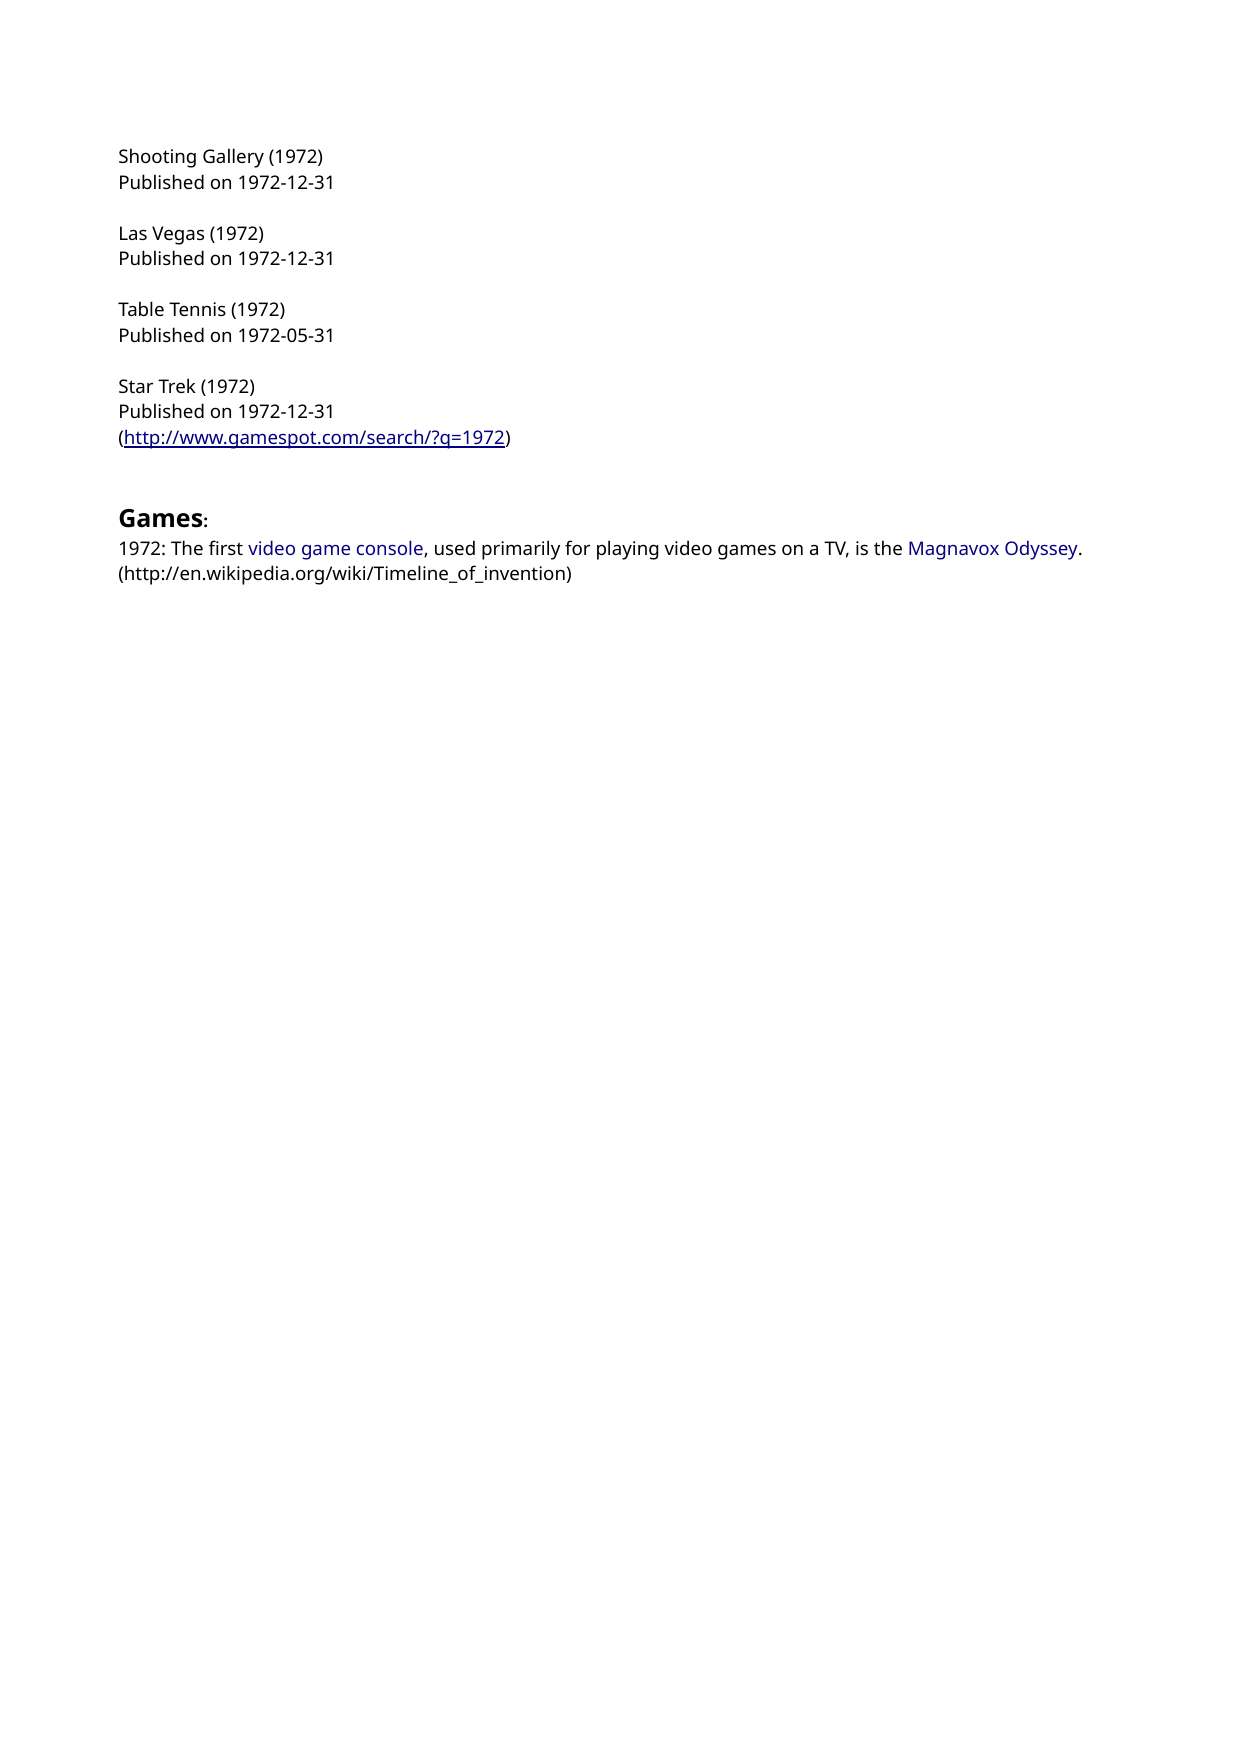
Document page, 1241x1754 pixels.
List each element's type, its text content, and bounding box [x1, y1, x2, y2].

text Published on 1972-05-31 [118, 322, 1122, 348]
text Published on 1972-12-31 [118, 246, 1122, 271]
text Star Trek (1972) [118, 373, 1122, 399]
text Published on 1972-12-31 [118, 399, 1122, 424]
text Las Vegas (1972) [118, 220, 1122, 246]
text Published on 1972-12-31 [118, 169, 1122, 195]
text Table Tennis (1972) [118, 297, 1122, 322]
text Games: [118, 501, 1122, 535]
text (http://www.gamespot.com/search/?q=1972) [118, 424, 1122, 450]
text Shooting Gallery (1972) [118, 144, 1122, 169]
text (http://en.wikipedia.org/wiki/Timeline_of_invention) [118, 561, 1122, 586]
text 1972: The first video game console, used primarily for playing video games on a TV, is the Magnavox Odyssey. [118, 535, 1122, 561]
